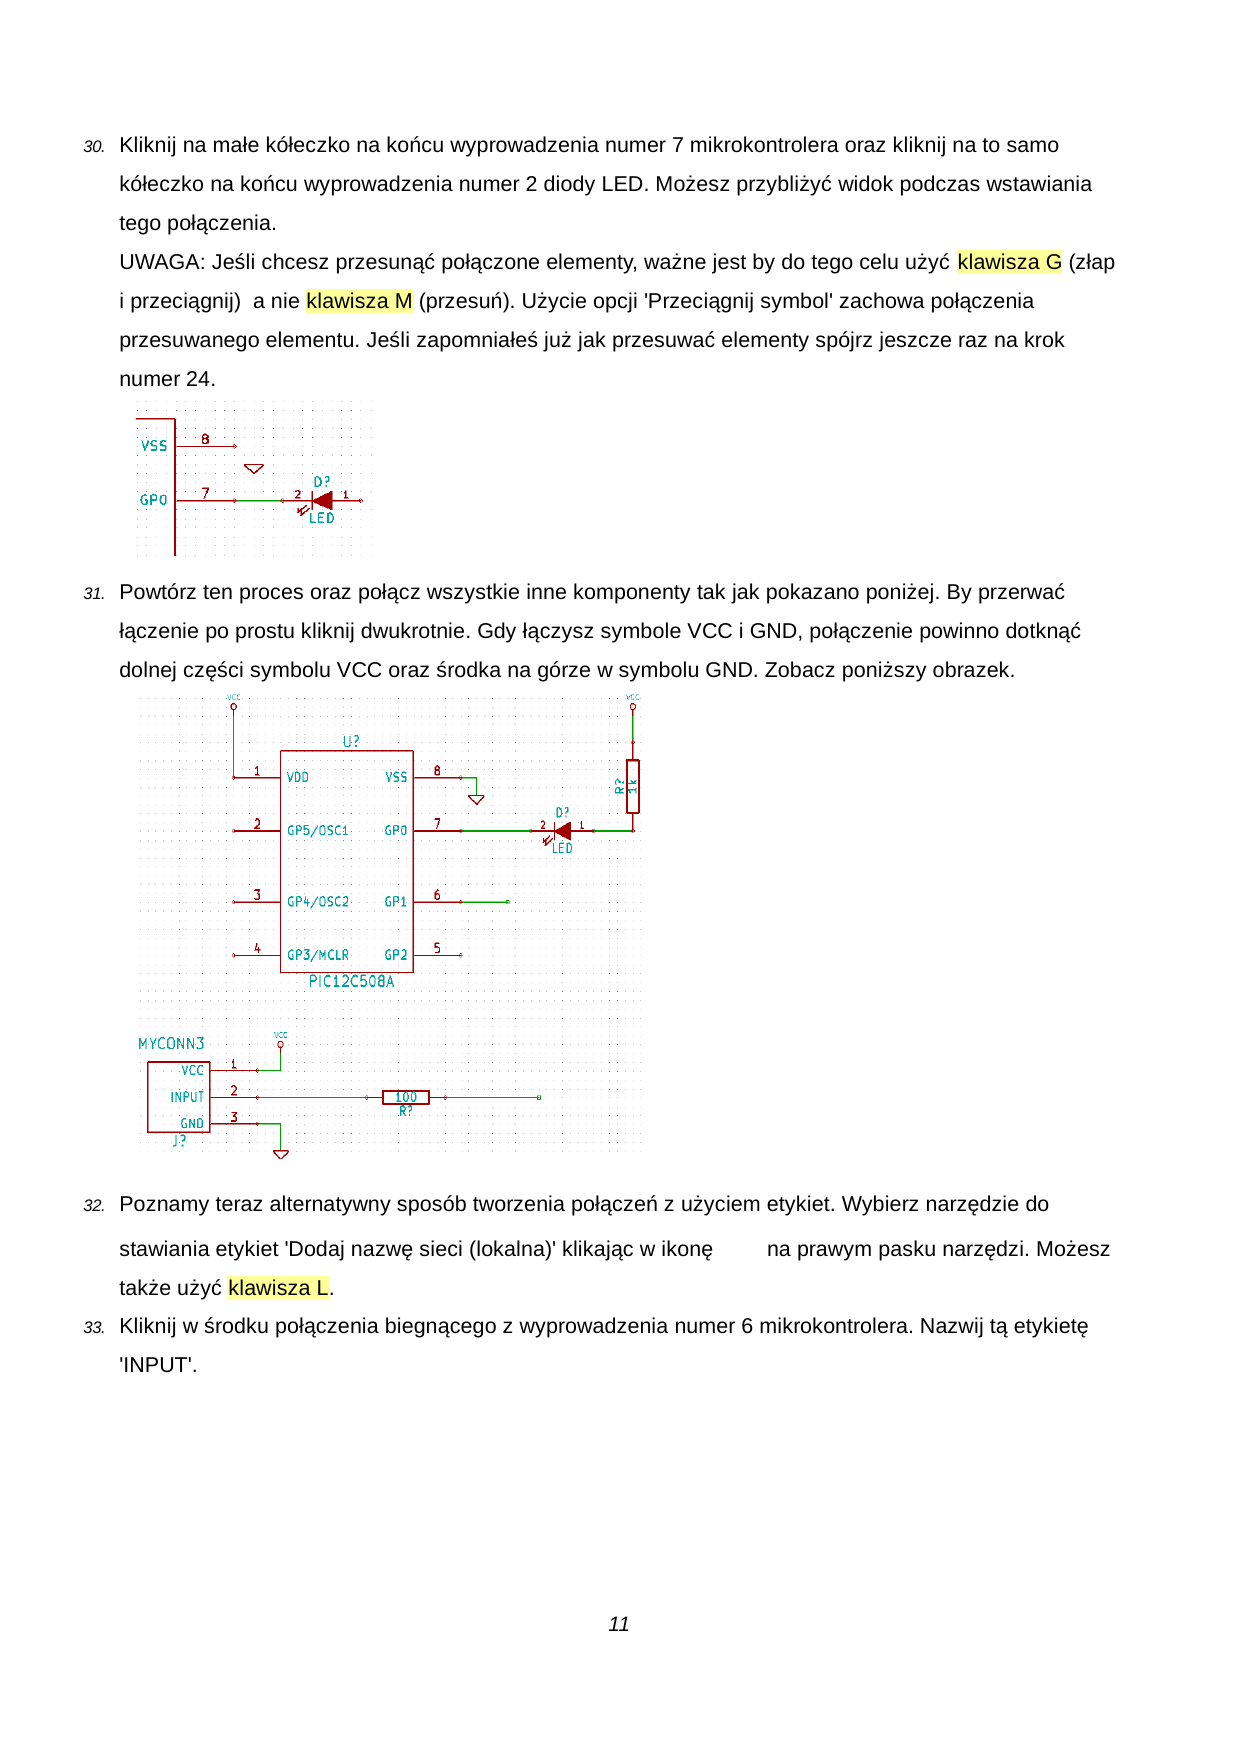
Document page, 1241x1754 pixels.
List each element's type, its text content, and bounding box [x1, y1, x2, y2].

list Poznamy teraz alternatywny sposób tworzenia połączeń z użyciem etykiet. Wybierz narzędzie do stawiania etykiet 'Dodaj nazwę sieci (lokalna)' klikając w ikonę na prawym pasku narzędzi. Możesz także użyć klawisza L. [119, 1176, 1122, 1299]
picture [135, 400, 375, 556]
list Kliknij na małe kółeczko na końcu wyprowadzenia numer 7 mikrokontrolera oraz kliknij na to samo kółeczko na końcu wyprowadzenia numer 2 diody LED. Możesz przybliżyć widok podczas wstawiania tego połączenia. UWAGA: Jeśli chcesz przesunąć połączone elementy, ważne jest by do tego celu użyć klawisza G (złap i przeciągnij) a nie klawisza M (przesuń). Użycie opcji 'Przeciągnij symbol' zachowa połączenia przesuwanego elementu. Jeśli zapomniałeś już jak przesuwać elementy spójrz jeszcze raz na krok numer 24. [119, 118, 1122, 565]
list Kliknij w środku połączenia biegnącego z wyprowadzenia numer 6 mikrokontrolera. Nazwij tą etykietę 'INPUT'. [119, 1299, 1122, 1377]
list Powtórz ten proces oraz połącz wszystkie inne komponenty tak jak pokazano poniżej. By przerwać łączenie po prostu kliknij dwukrotnie. Gdy łączysz symbole VCC i GND, połączenie powinno dotknąć dolnej części symbolu VCC oraz środka na górze w symbolu GND. Zobacz poniższy obrazek. [119, 565, 1122, 1176]
picture [135, 691, 647, 1159]
